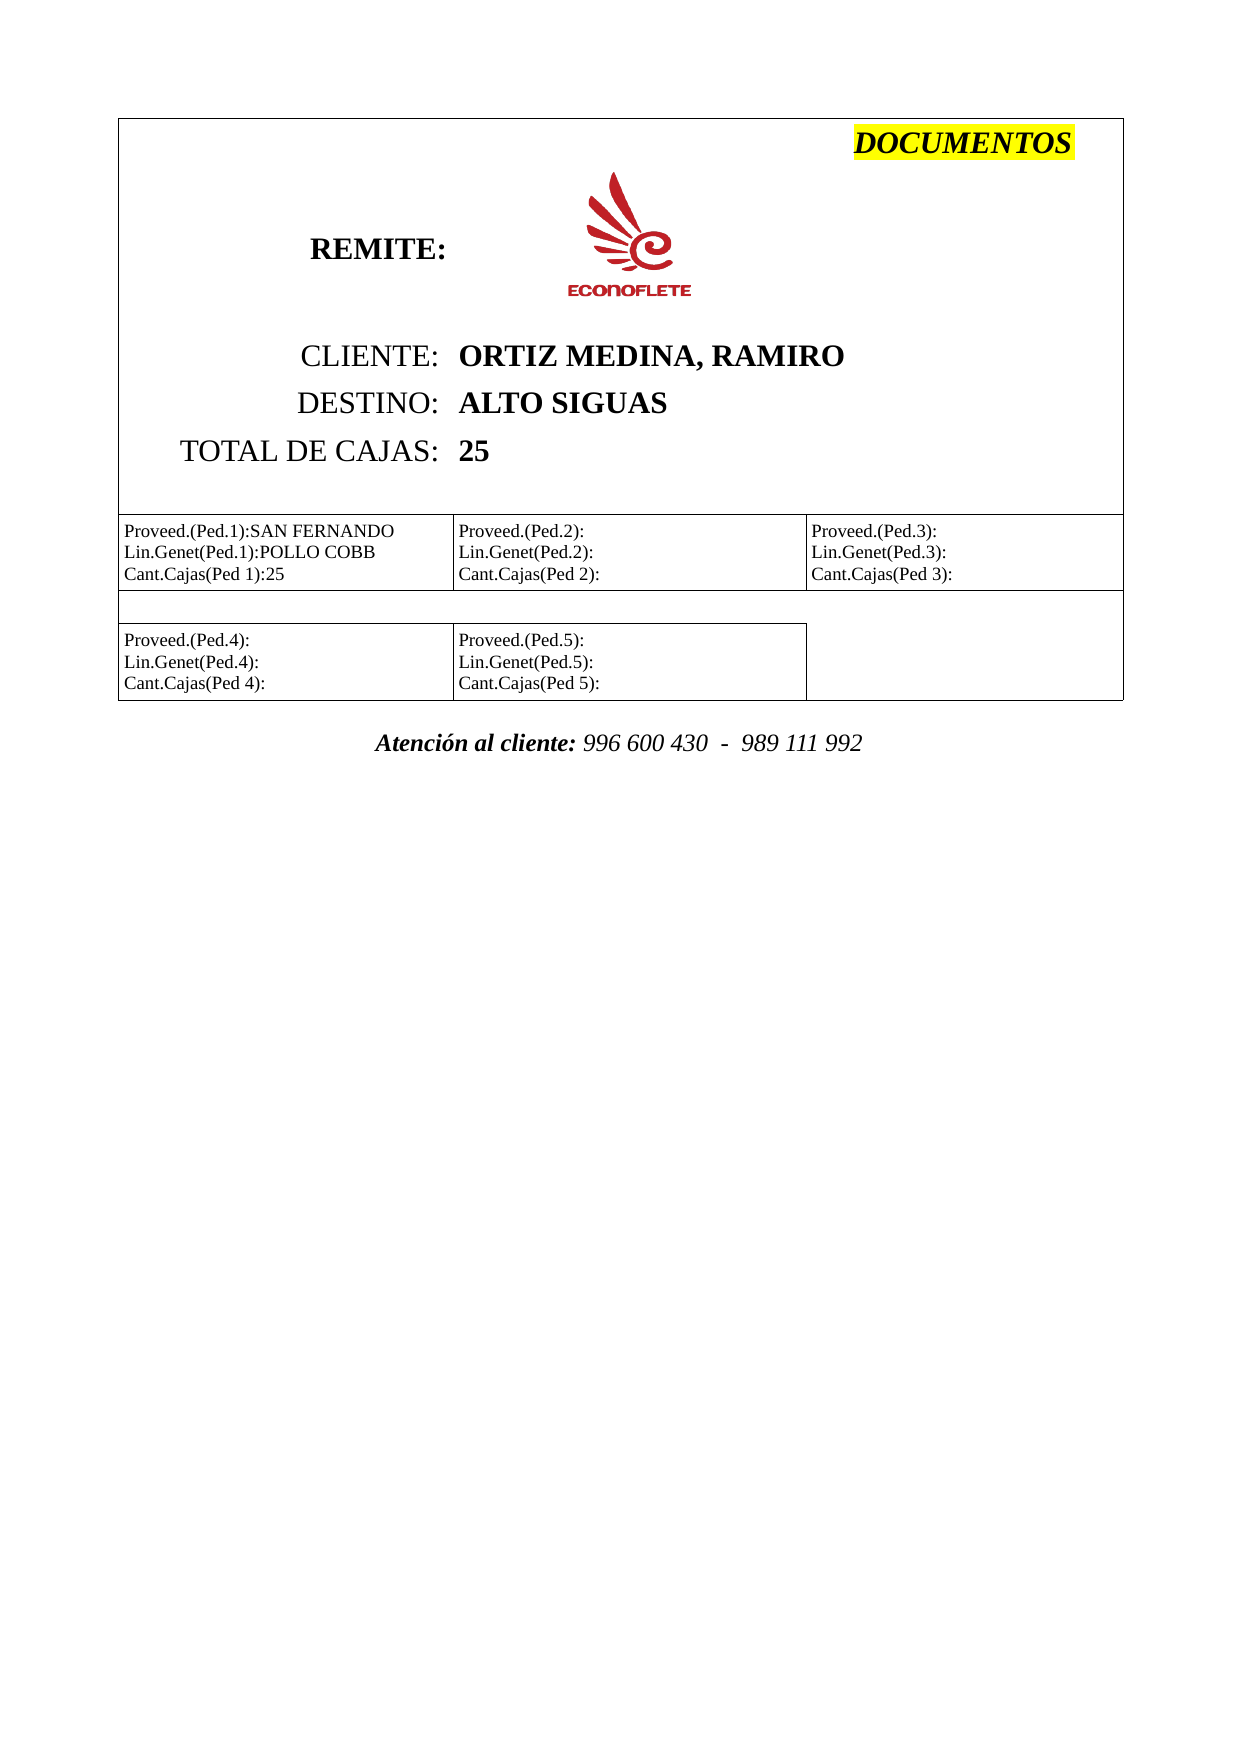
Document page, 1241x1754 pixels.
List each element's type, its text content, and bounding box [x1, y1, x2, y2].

table_header [119, 119, 453, 166]
table_cell Proveed.(Ped.3): Lin.Genet(Ped.3): Cant.Cajas(Ped 3): [807, 515, 1123, 590]
table_cell Proveed.(Ped.1):SAN FERNANDO Lin.Genet(Ped.1):POLLO COBB Cant.Cajas(Ped 1):25 [119, 515, 453, 590]
table_cell REMITE: [119, 166, 453, 332]
table_cell [453, 166, 806, 332]
table_cell [119, 474, 453, 514]
table_cell [806, 591, 1123, 623]
table_cell ALTO SIGUAS [453, 379, 806, 426]
table_cell [806, 379, 1123, 426]
table_header DOCUMENTOS [806, 119, 1123, 166]
table_cell [806, 474, 1123, 514]
picture [552, 171, 707, 297]
table_cell DESTINO: [119, 379, 453, 426]
table_cell [119, 591, 453, 623]
table_cell [807, 623, 1123, 699]
table_cell Proveed.(Ped.2): Lin.Genet(Ped.2): Cant.Cajas(Ped 2): [454, 515, 806, 590]
text Atención al cliente: 996 600 430 - 989 111 992 [118, 728, 1122, 757]
table_cell ORTIZ MEDINA, RAMIRO [453, 332, 1123, 379]
table_cell [453, 591, 806, 623]
table_cell [453, 474, 806, 514]
table_cell Proveed.(Ped.4): Lin.Genet(Ped.4): Cant.Cajas(Ped 4): [119, 624, 453, 699]
table_cell TOTAL DE CAJAS: [119, 426, 453, 474]
table_cell 25 [453, 426, 1123, 474]
table_cell CLIENTE: [119, 332, 453, 379]
table_cell [806, 166, 1123, 332]
table_header [453, 119, 806, 166]
table_cell Proveed.(Ped.5): Lin.Genet(Ped.5): Cant.Cajas(Ped 5): [454, 624, 806, 699]
